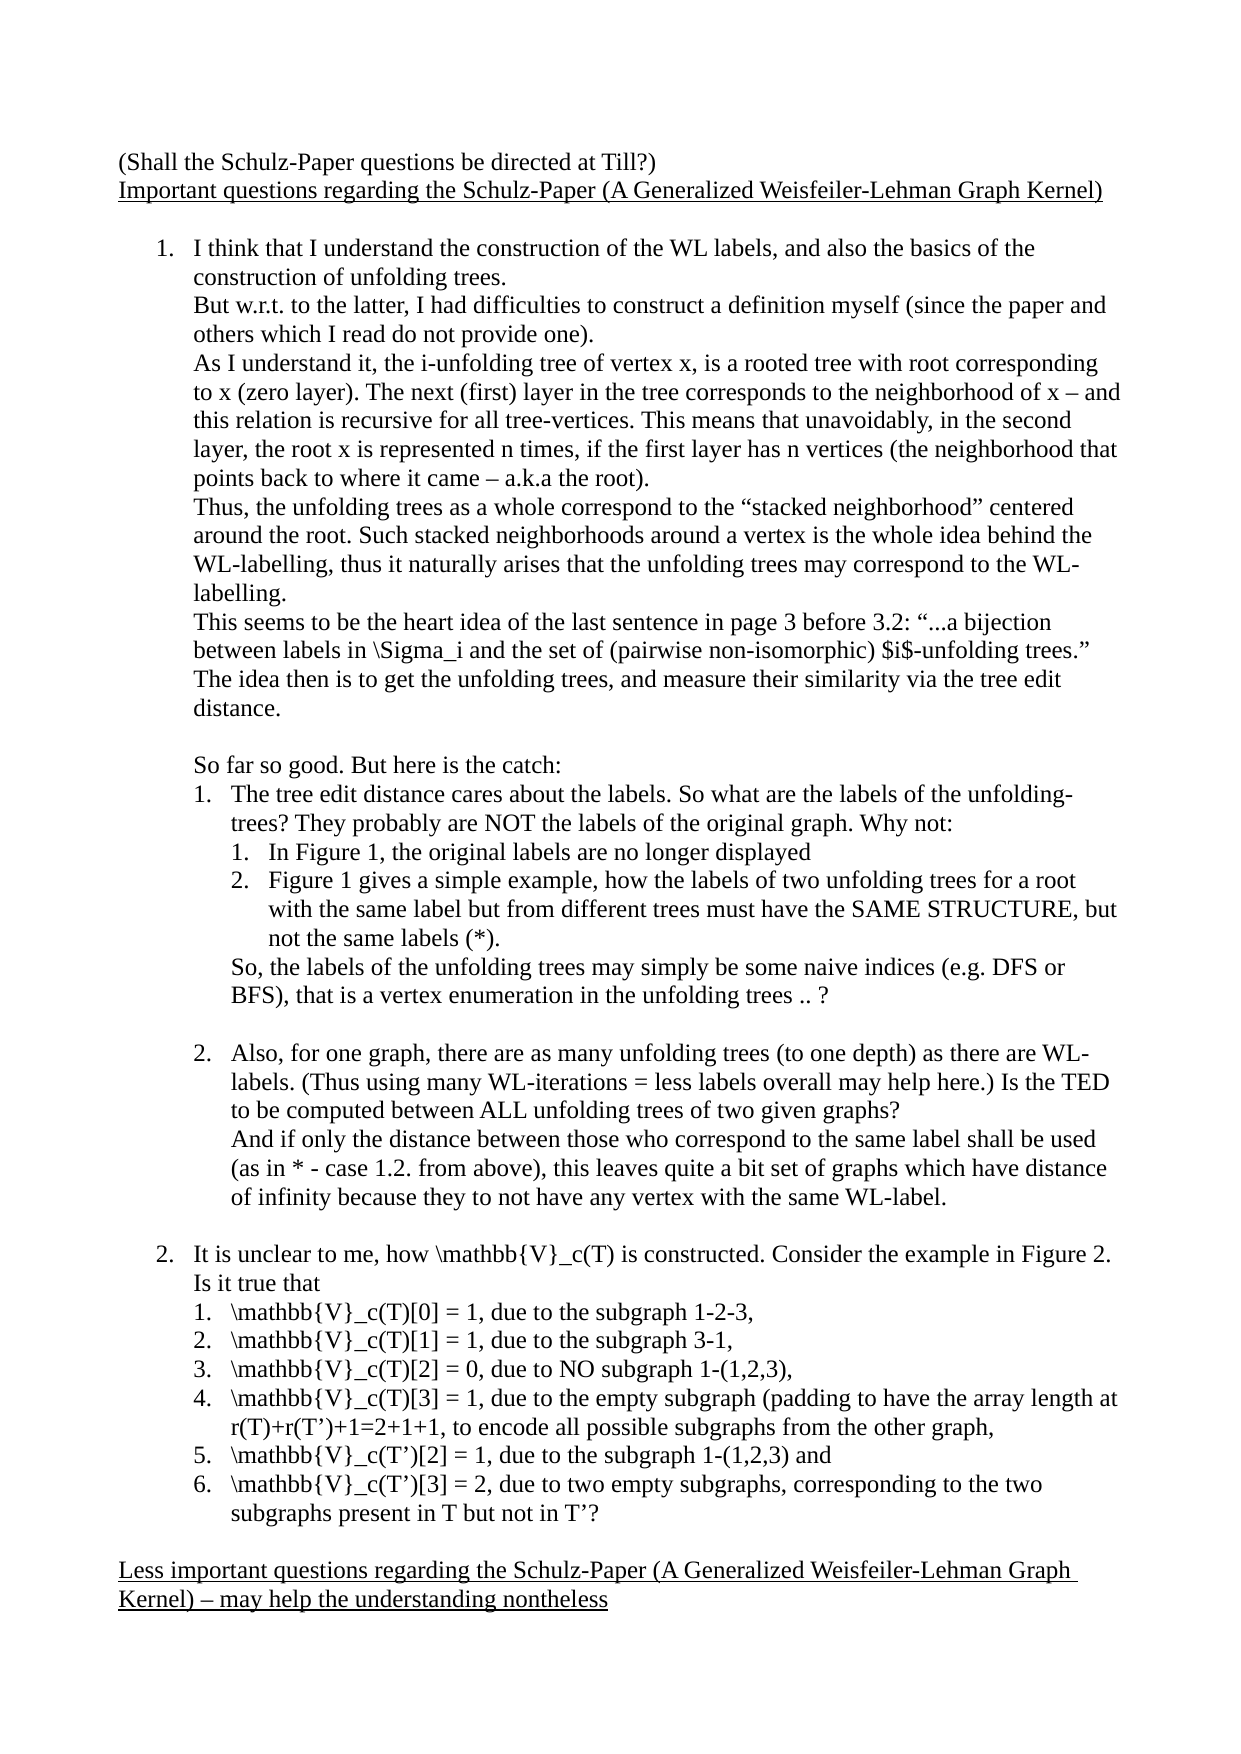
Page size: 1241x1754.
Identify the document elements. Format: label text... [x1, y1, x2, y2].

list I think that I understand the construction of the WL labels, and also the basics of the construction of unfolding trees. But w.r.t. to the latter, I had difficulties to construct a definition myself (since the paper and others which I read do not provide one). As I understand it, the i-unfolding tree of vertex x, is a rooted tree with root corresponding to x (zero layer). The next (first) layer in the tree corresponds to the neighborhood of x – and this relation is recursive for all tree-vertices. This means that unavoidably, in the second layer, the root x is represented n times, if the first layer has n vertices (the neighborhood that points back to where it came – a.k.a the root). Thus, the unfolding trees as a whole correspond to the “stacked neighborhood” centered around the root. Such stacked neighborhoods around a vertex is the whole idea behind the WL-labelling, thus it naturally arises that the unfolding trees may correspond to the WL-labelling. This seems to be the heart idea of the last sentence in page 3 before 3.2: “...a bijection between labels in \Sigma_i and the set of (pairwise non-isomorphic) $i$-unfolding trees.” The idea then is to get the unfolding trees, and measure their similarity via the tree edit distance. So far so good. But here is the catch: [156, 233, 1122, 779]
list In Figure 1, the original labels are no longer displayed [231, 837, 1122, 866]
list So, the labels of the unfolding trees may simply be some naive indices (e.g. DFS or BFS), that is a vertex enumeration in the unfolding trees .. ? [193, 952, 1122, 1009]
list \mathbb{V}_c(T)[3] = 1, due to the empty subgraph (padding to have the array length at r(T)+r(T’)+1=2+1+1, to encode all possible subgraphs from the other graph, [193, 1383, 1122, 1441]
text (Shall the Schulz-Paper questions be directed at Till?) [118, 147, 1122, 176]
list \mathbb{V}_c(T’)[3] = 2, due to two empty subgraphs, corresponding to the two subgraphs present in T but not in T’? [193, 1469, 1122, 1527]
text Less important questions regarding the Schulz-Paper (A Generalized Weisfeiler-Lehman Graph Kernel) – may help the understanding nontheless [118, 1556, 1122, 1613]
list \mathbb{V}_c(T’)[2] = 1, due to the subgraph 1-(1,2,3) and [193, 1441, 1122, 1469]
list Also, for one graph, there are as many unfolding trees (to one depth) as there are WL-labels. (Thus using many WL-iterations = less labels overall may help here.) Is the TED to be computed between ALL unfolding trees of two given graphs? And if only the distance between those who correspond to the same label shall be used (as in * - case 1.2. from above), this leaves quite a bit set of graphs which have distance of infinity because they to not have any vertex with the same WL-label. [193, 1038, 1122, 1211]
list The tree edit distance cares about the labels. So what are the labels of the unfolding-trees? They probably are NOT the labels of the original graph. Why not: [193, 779, 1122, 837]
text Important questions regarding the Schulz-Paper (A Generalized Weisfeiler-Lehman Graph Kernel) [118, 176, 1122, 204]
list \mathbb{V}_c(T)[2] = 0, due to NO subgraph 1-(1,2,3), [193, 1354, 1122, 1383]
list \mathbb{V}_c(T)[0] = 1, due to the subgraph 1-2-3, [193, 1297, 1122, 1326]
list \mathbb{V}_c(T)[1] = 1, due to the subgraph 3-1, [193, 1326, 1122, 1354]
list Figure 1 gives a simple example, how the labels of two unfolding trees for a root with the same label but from different trees must have the SAME STRUCTURE, but not the same labels (*). [231, 866, 1122, 952]
list It is unclear to me, how \mathbb{V}_c(T) is constructed. Consider the example in Figure 2. Is it true that [156, 1239, 1122, 1297]
